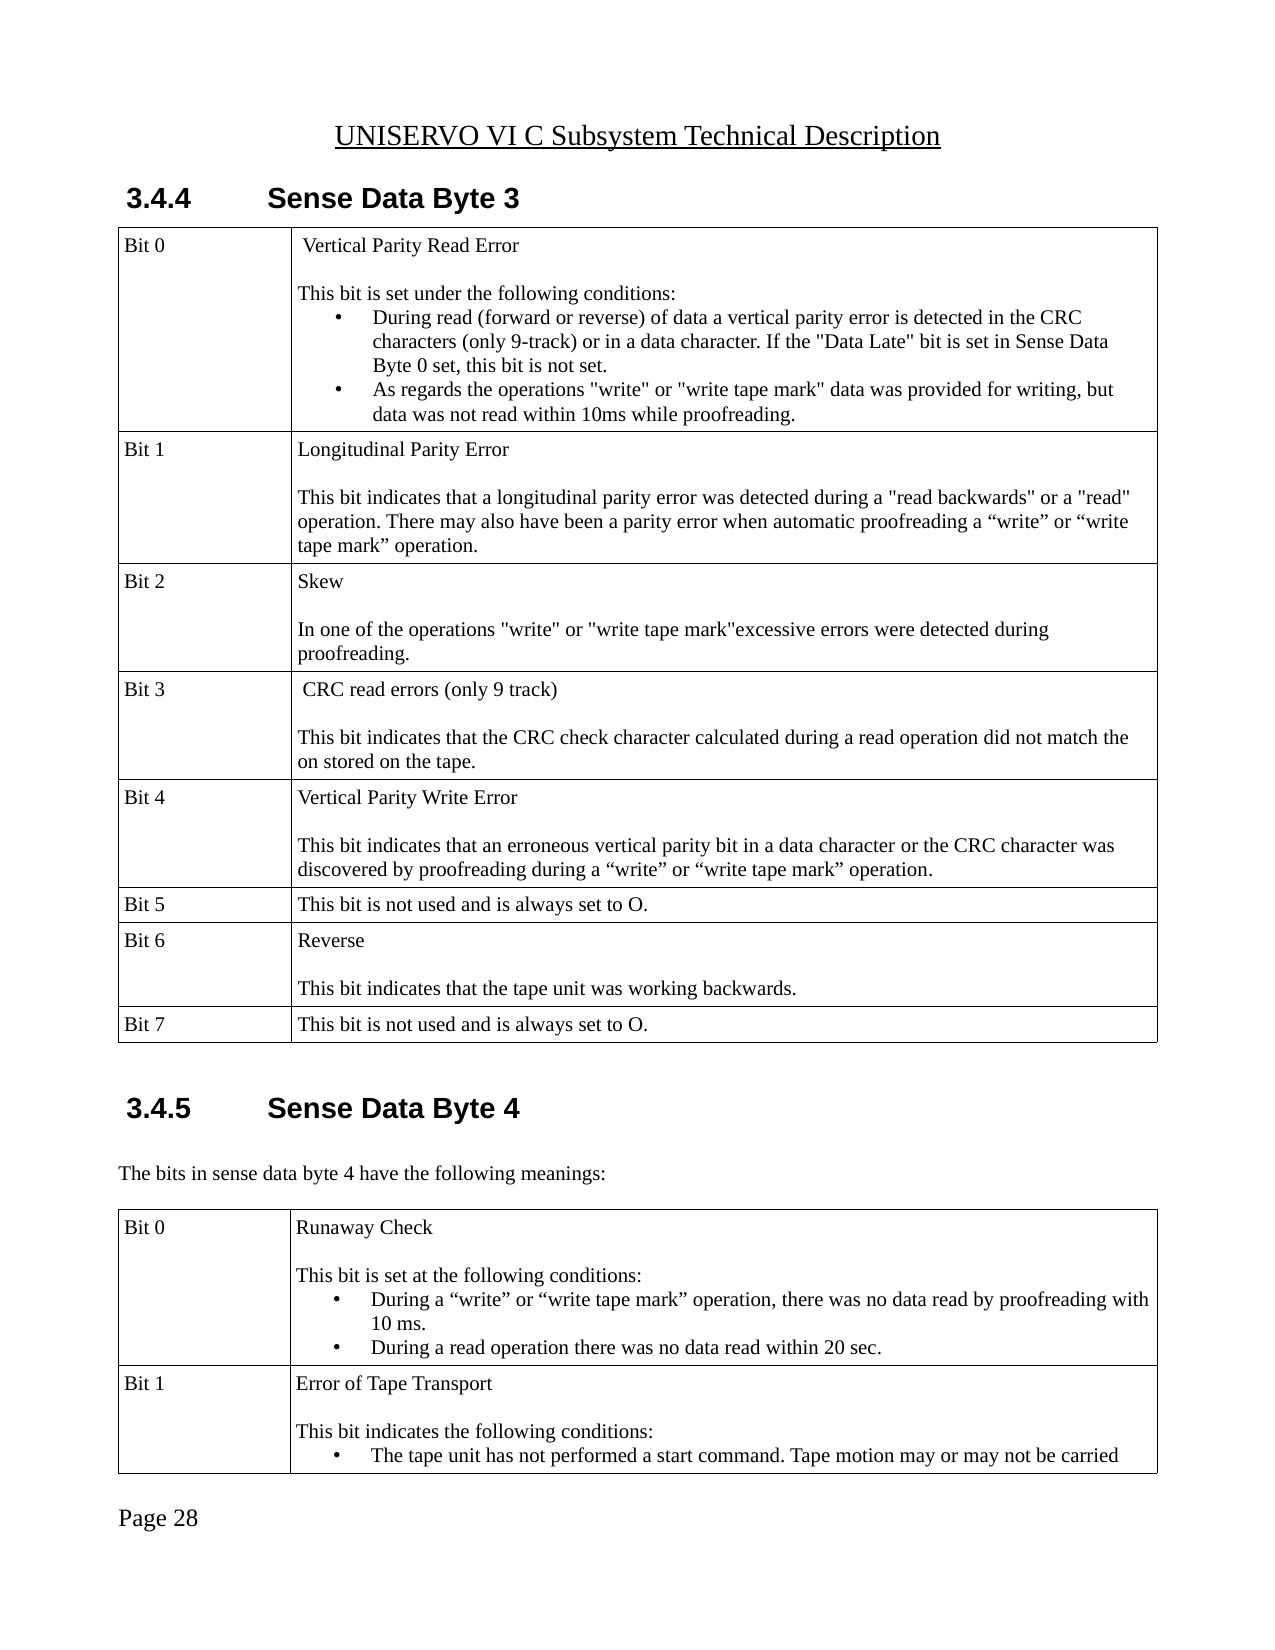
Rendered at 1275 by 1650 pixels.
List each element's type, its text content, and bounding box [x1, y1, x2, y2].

table_header Runaway Check This bit is set at the following conditions: During a “write” or “write tape mark” operation, there was no data read by proofreading with 10 ms. During a read operation there was no data read within 20 sec. [291, 1210, 1157, 1365]
table_cell Bit 1 [119, 432, 291, 563]
table_header Bit 0 [119, 1210, 290, 1365]
table_cell Bit 2 [119, 564, 291, 671]
table_header Bit 0 [119, 228, 291, 431]
table_cell Error of Tape Transport This bit indicates the following conditions: The tape unit has not performed a start command. Tape motion may or may not be carried out. The tape movement has stopped independently of the control unit during an operation that requires tape movement. The Equipment Check bit is also set. (Sense data byte 0). (This condition occurs when the tape is transported to the load point during an operation with reverse tape movement. [291, 1366, 1157, 1473]
subtitle Sense Data Byte 3 [118, 181, 1157, 215]
text The bits in sense data byte 4 have the following meanings: [118, 1161, 1157, 1185]
table_cell Bit 5 [119, 888, 291, 922]
table_cell Longitudinal Parity Error This bit indicates that a longitudinal parity error was detected during a "read backwards" or a "read" operation. There may also have been a parity error when automatic proofreading a “write” or “write tape mark” operation. [292, 432, 1157, 563]
table_cell Bit 3 [119, 672, 291, 779]
table_cell Bit 6 [119, 923, 291, 1006]
table_cell CRC read errors (only 9 track) This bit indicates that the CRC check character calculated during a read operation did not match the on stored on the tape. [292, 672, 1157, 779]
table_cell Skew In one of the operations "write" or "write tape mark"excessive errors were detected during proofreading. [292, 564, 1157, 671]
table_cell This bit is not used and is always set to O. [292, 1007, 1157, 1042]
subtitle Sense Data Byte 4 [118, 1091, 1157, 1124]
table_header Vertical Parity Read Error This bit is set under the following conditions: During read (forward or reverse) of data a vertical parity error is detected in the CRC characters (only 9-track) or in a data character. If the "Data Late" bit is set in Sense Data Byte 0 set, this bit is not set. As regards the operations "write" or "write tape mark" data was provided for writing, but data was not read within 10ms while proofreading. [292, 228, 1157, 431]
table_cell Reverse This bit indicates that the tape unit was working backwards. [292, 923, 1157, 1006]
table_cell Bit 4 [119, 780, 291, 887]
table_cell Bit 7 [119, 1007, 291, 1042]
table_cell Vertical Parity Write Error This bit indicates that an erroneous vertical parity bit in a data character or the CRC character was discovered by proofreading during a “write” or “write tape mark” operation. [292, 780, 1157, 887]
table_cell This bit is not used and is always set to O. [292, 888, 1157, 922]
table_cell Bit 1 [119, 1366, 290, 1473]
